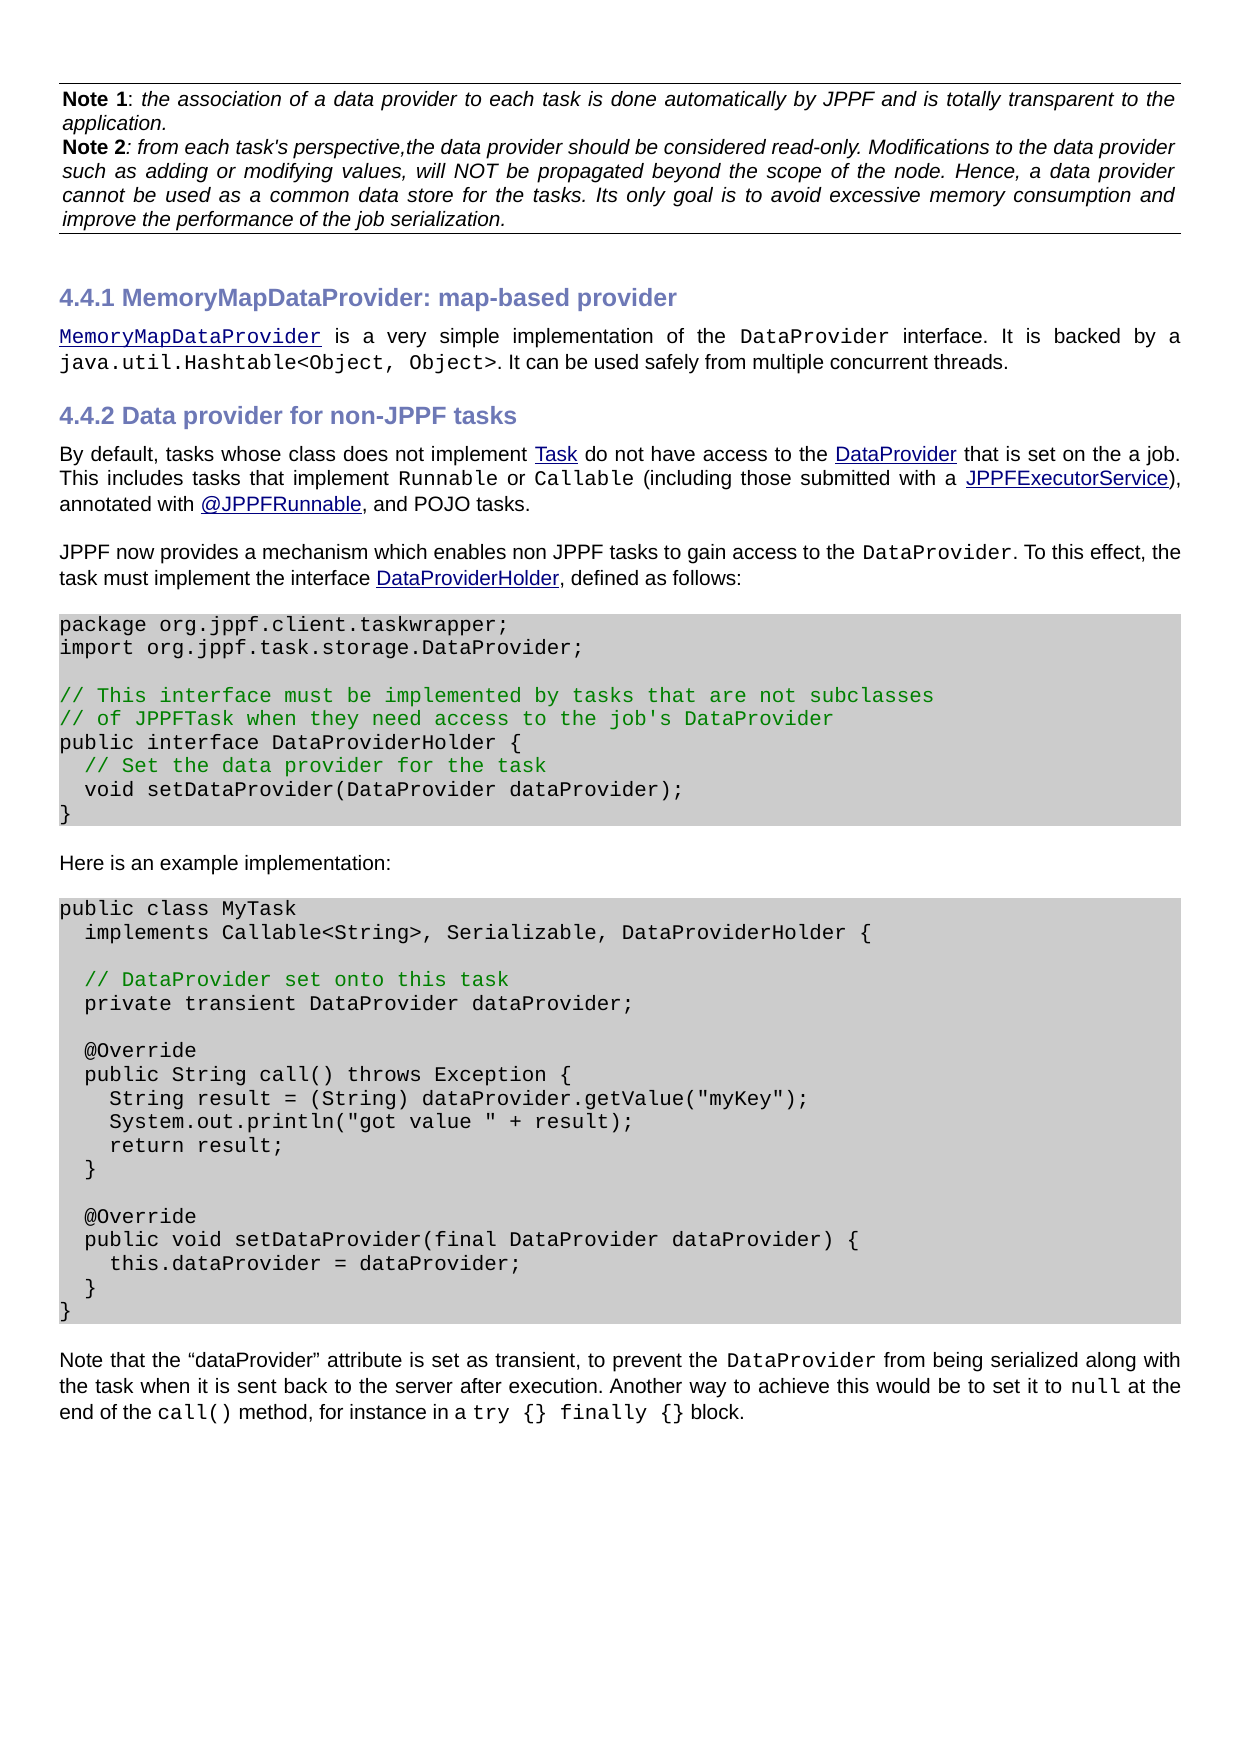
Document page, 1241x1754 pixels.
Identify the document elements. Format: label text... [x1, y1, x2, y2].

text By default, tasks whose class does not implement Task do not have access to the DataProvider that is set on the a job. This includes tasks that implement Runnable or Callable (including those submitted with a JPPFExecutorService), annotated with @JPPFRunnable, and POJO tasks. [59, 442, 1181, 516]
text public void setDataProvider(final DataProvider dataProvider) { [59, 1229, 1181, 1253]
text MemoryMapDataProvider is a very simple implementation of the DataProvider interface. It is backed by a java.util.Hashtable<Object, Object>. It can be used safely from multiple concurrent threads. [59, 324, 1181, 376]
text implements Callable<String>, Serializable, DataProviderHolder { [59, 922, 1181, 946]
text } [59, 803, 1181, 826]
text @Override [59, 1206, 1181, 1229]
text void setDataProvider(DataProvider dataProvider); [59, 779, 1181, 803]
subtitle MemoryMapDataProvider: map-based provider [59, 283, 1181, 312]
text Note that the “dataProvider” attribute is set as transient, to prevent the DataProvider from being serialized along with the task when it is sent back to the server after execution. Another way to achieve this would be to set it to null at the end of the call() method, for instance in a try {} finally {} block. [59, 1348, 1181, 1425]
text Note 1: the association of a data provider to each task is done automatically by JPPF and is totally transparent to the application. [59, 84, 1181, 131]
text public class MyTask [59, 898, 1181, 922]
text String result = (String) dataProvider.getValue("myKey"); [59, 1087, 1181, 1111]
text // Set the data provider for the task [59, 756, 1181, 779]
text } [59, 1158, 1181, 1182]
text @Override [59, 1040, 1181, 1064]
text return result; [59, 1135, 1181, 1158]
text Here is an example implementation: [59, 850, 1181, 874]
text // DataProvider set onto this task [59, 969, 1181, 993]
text } [59, 1300, 1181, 1324]
text // This interface must be implemented by tasks that are not subclasses [59, 684, 1181, 708]
text Note 2: from each task's perspective,the data provider should be considered read-only. Modifications to the data provider such as adding or modifying values, will NOT be propagated beyond the scope of the node. Hence, a data provider cannot be used as a common data store for the tasks. Its only goal is to avoid excessive memory consumption and improve the performance of the job serialization. [59, 131, 1181, 233]
text JPPF now provides a mechanism which enables non JPPF tasks to gain access to the DataProvider. To this effect, the task must implement the interface DataProviderHolder, defined as follows: [59, 540, 1181, 590]
text import org.jppf.task.storage.DataProvider; [59, 637, 1181, 661]
text public interface DataProviderHolder { [59, 732, 1181, 756]
text System.out.println("got value " + result); [59, 1111, 1181, 1135]
subtitle Data provider for non-JPPF tasks [59, 401, 1181, 430]
text private transient DataProvider dataProvider; [59, 993, 1181, 1017]
text // of JPPFTask when they need access to the job's DataProvider [59, 708, 1181, 732]
text this.dataProvider = dataProvider; [59, 1253, 1181, 1277]
text public String call() throws Exception { [59, 1064, 1181, 1087]
text } [59, 1277, 1181, 1300]
text package org.jppf.client.taskwrapper; [59, 614, 1181, 637]
